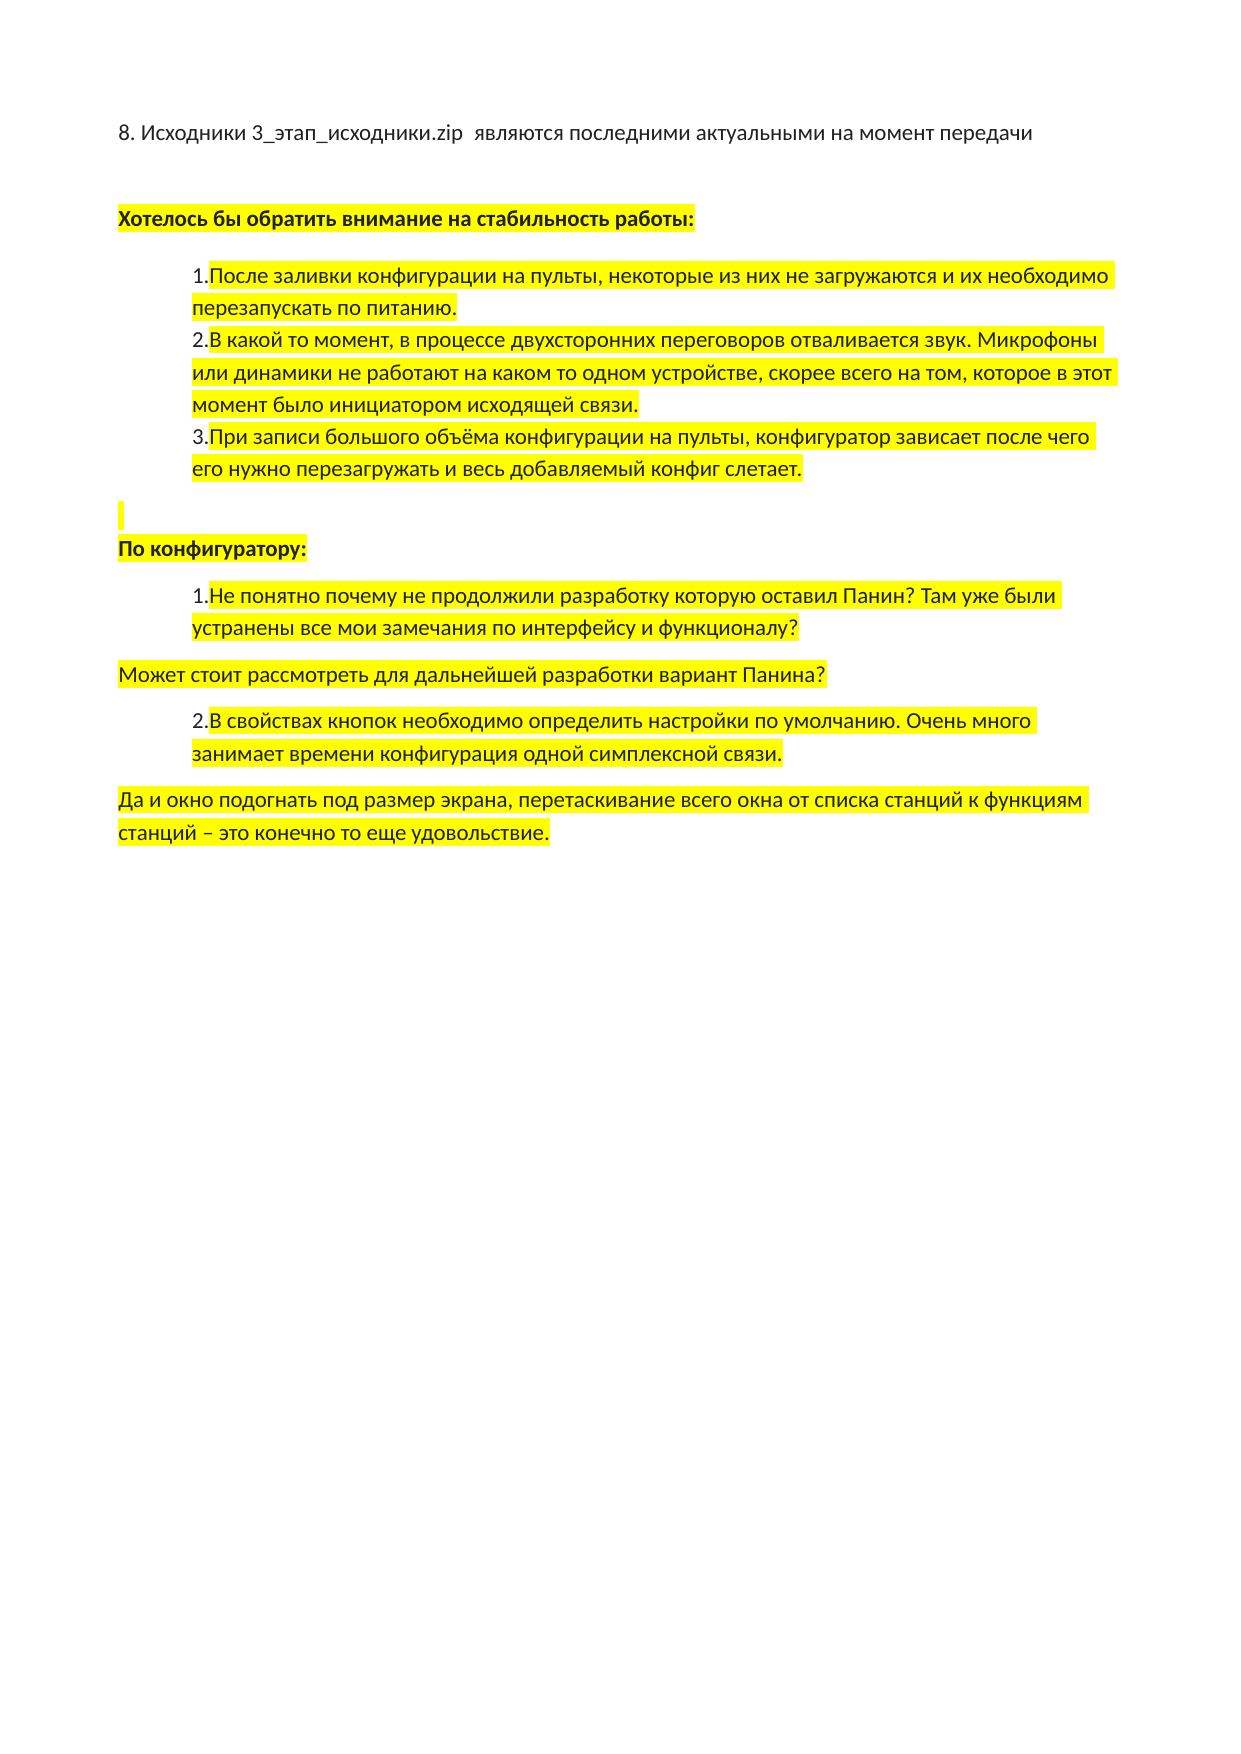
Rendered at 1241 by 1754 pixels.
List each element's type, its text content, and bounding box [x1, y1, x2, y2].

text 8. Исходники 3_этап_исходники.zip являются последними актуальными на момент передачи [118, 118, 1122, 146]
list В какой то момент, в процессе двухсторонних переговоров отваливается звук. Микрофоны или динамики не работают на каком то одном устройстве, скорее всего на том, которое в этот момент было инициатором исходящей связи. [118, 326, 1122, 418]
list В свойствах кнопок необходимо определить настройки по умолчанию. Очень много занимает времени конфигурация одной симплексной связи. [118, 707, 1122, 767]
text Да и окно подогнать под размер экрана, перетаскивание всего окна от списка станций к функциям станций – это конечно то еще удовольствие. [118, 786, 1122, 846]
list При записи большого объёма конфигурации на пульты, конфигуратор зависает после чего его нужно перезагружать и весь добавляемый конфиг слетает. [118, 422, 1122, 482]
list После заливки конфигурации на пульты, некоторые из них не загружаются и их необходимо перезапускать по питанию. [118, 261, 1122, 321]
text По конфигуратору: [118, 534, 1122, 562]
list Не понятно почему не продолжили разработку которую оставил Панин? Там уже были устранены все мои замечания по интерфейсу и функционалу? [118, 581, 1122, 641]
text Хотелось бы обратить внимание на стабильность работы: [118, 204, 1122, 232]
text Может стоит рассмотреть для дальнейшей разработки вариант Панина? [118, 660, 1122, 688]
